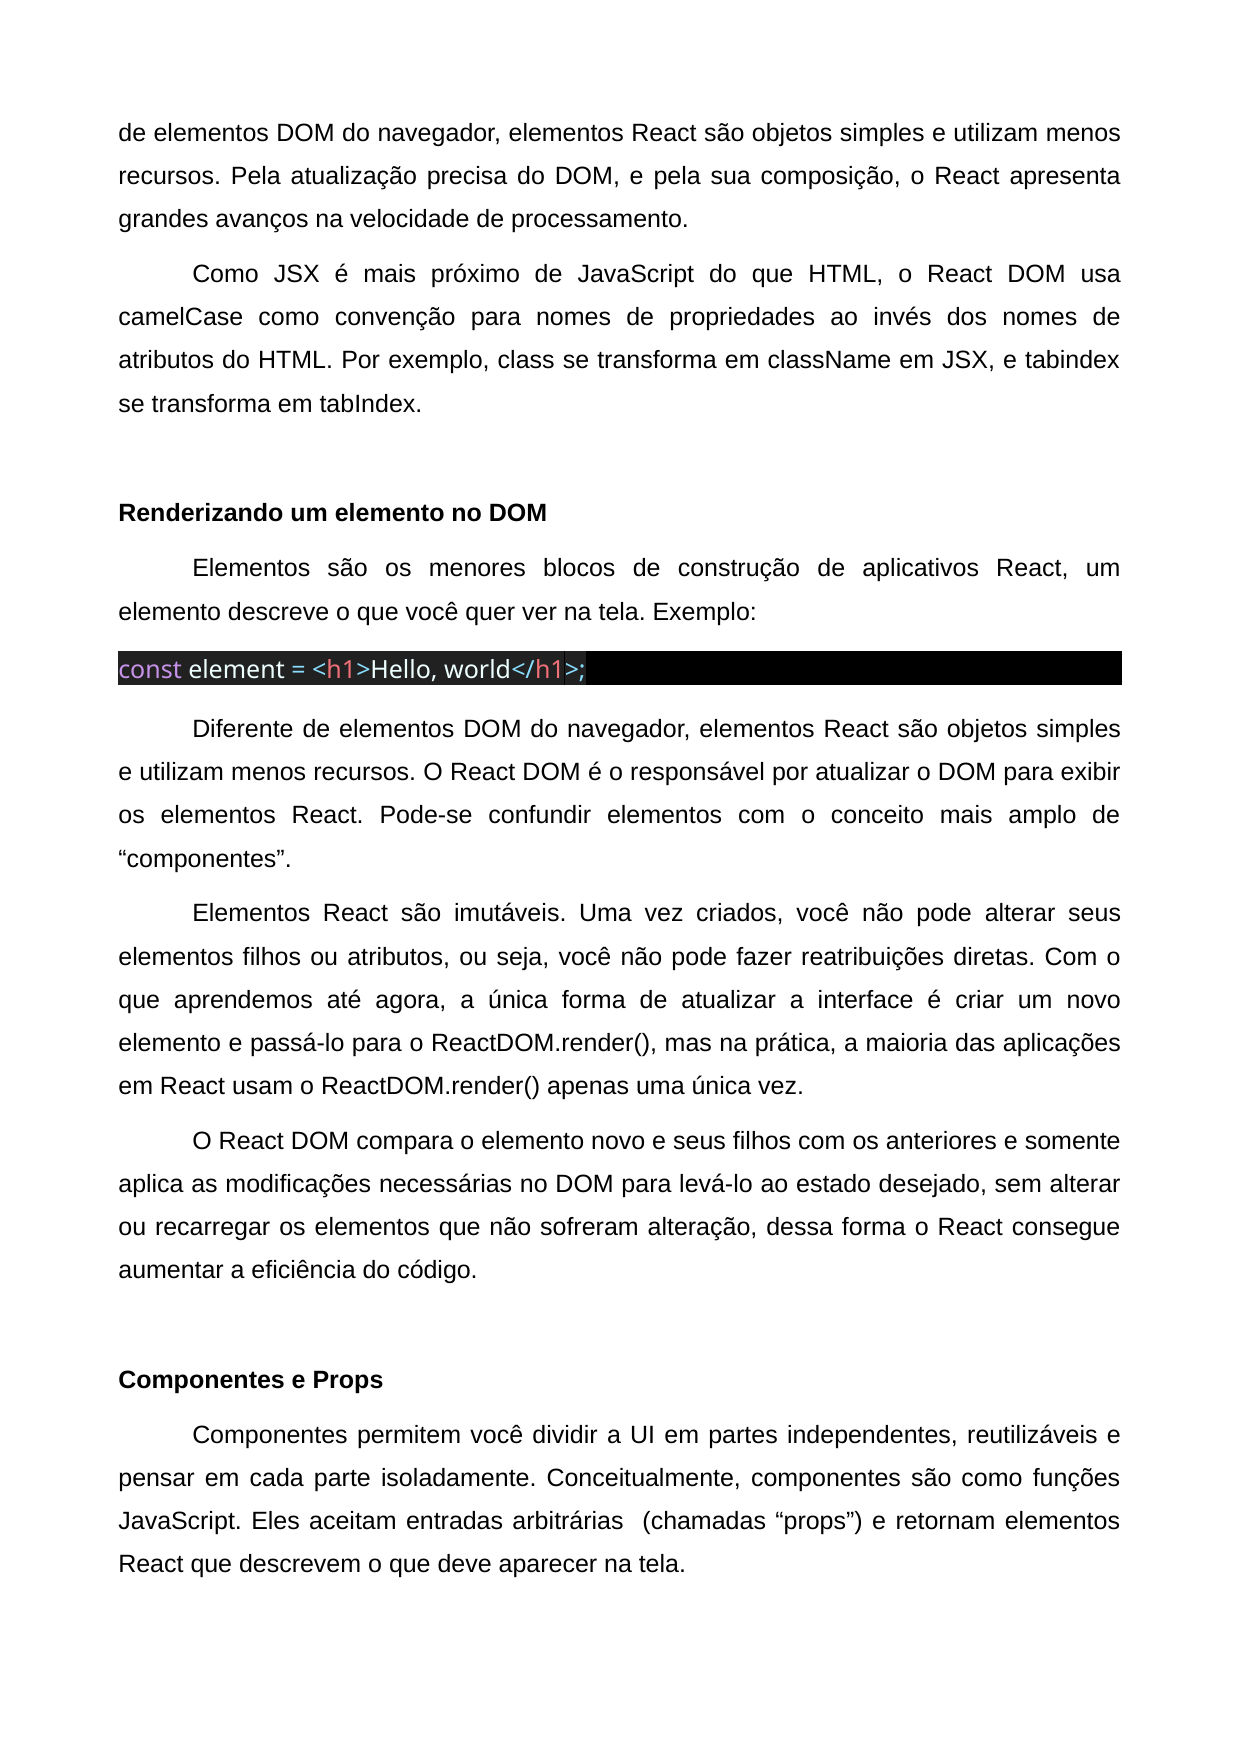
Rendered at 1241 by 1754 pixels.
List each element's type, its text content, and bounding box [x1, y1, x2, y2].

text Diferente de elementos DOM do navegador, elementos React são objetos simples e utilizam menos recursos. O React DOM é o responsável por atualizar o DOM para exibir os elementos React. Pode-se confundir elementos com o conceito mais amplo de “componentes”. [118, 714, 1122, 872]
text Componentes e Props [118, 1365, 1122, 1394]
text O React DOM compara o elemento novo e seus filhos com os anteriores e somente aplica as modificações necessárias no DOM para levá-lo ao estado desejado, sem alterar ou recarregar os elementos que não sofreram alteração, dessa forma o React consegue aumentar a eficiência do código. [118, 1126, 1122, 1284]
text Renderizando um elemento no DOM [118, 498, 1122, 527]
text Componentes permitem você dividir a UI em partes independentes, reutilizáveis e pensar em cada parte isoladamente. Conceitualmente, componentes são como funções JavaScript. Eles aceitam entradas arbitrárias (chamadas “props”) e retornam elementos React que descrevem o que deve aparecer na tela. [118, 1420, 1122, 1578]
text Elementos React são imutáveis. Uma vez criados, você não pode alterar seus elementos filhos ou atributos, ou seja, você não pode fazer reatribuições diretas. Com o que aprendemos até agora, a única forma de atualizar a interface é criar um novo elemento e passá-lo para o ReactDOM.render(), mas na prática, a maioria das aplicações em React usam o ReactDOM.render() apenas uma única vez. [118, 898, 1122, 1100]
text Elementos são os menores blocos de construção de aplicativos React, um elemento descreve o que você quer ver na tela. Exemplo: [118, 553, 1122, 625]
text Como JSX é mais próximo de JavaScript do que HTML, o React DOM usa camelCase como convenção para nomes de propriedades ao invés dos nomes de atributos do HTML. Por exemplo, class se transforma em className em JSX, e tabindex se transforma em tabIndex. [118, 259, 1122, 417]
text de elementos DOM do navegador, elementos React são objetos simples e utilizam menos recursos. Pela atualização precisa do DOM, e pela sua composição, o React apresenta grandes avanços na velocidade de processamento. [118, 118, 1122, 233]
text const element = <h1>Hello, world</h1>; [118, 651, 1122, 685]
